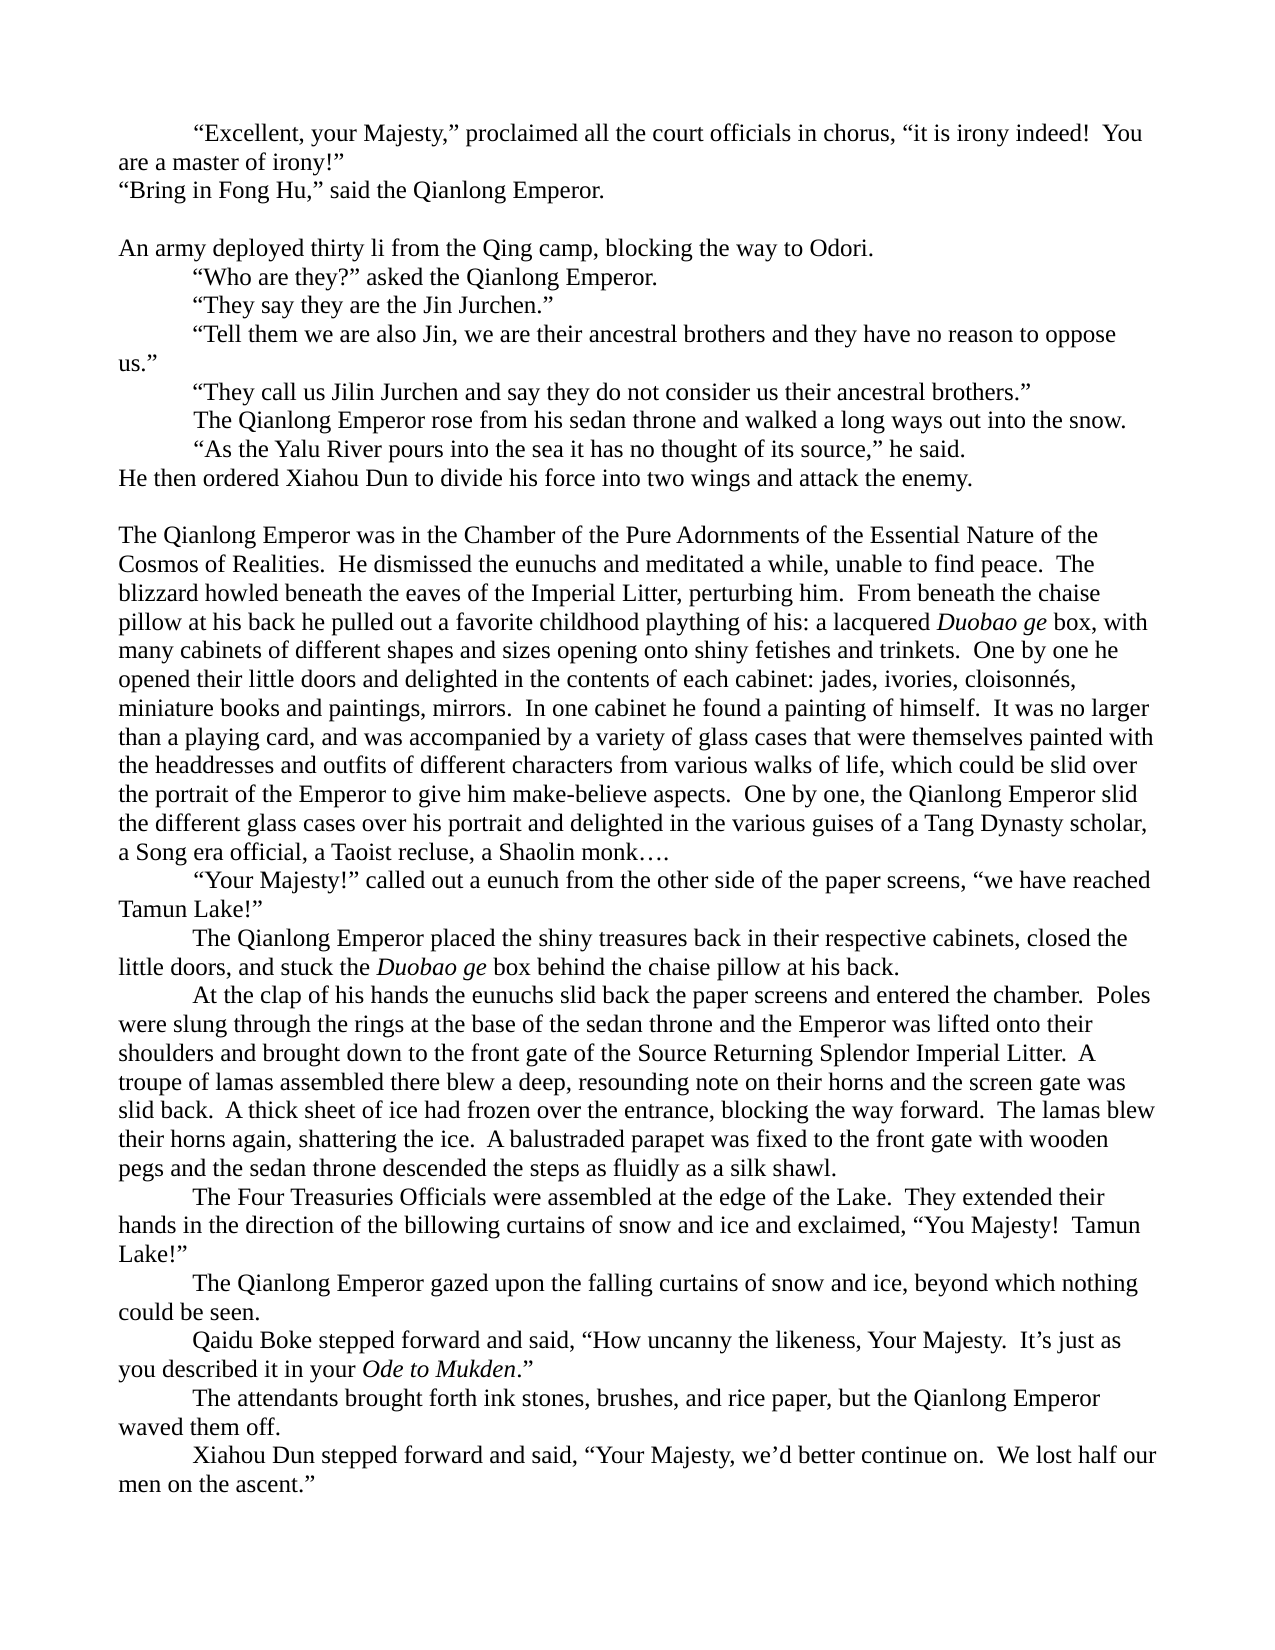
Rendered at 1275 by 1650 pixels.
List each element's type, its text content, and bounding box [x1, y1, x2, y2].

text The Qianlong Emperor rose from his sedan throne and walked a long ways out into the snow. [118, 406, 1157, 434]
text The Qianlong Emperor placed the shiny treasures back in their respective cabinets, closed the little doors, and stuck the Duobao ge box behind the chaise pillow at his back. [118, 923, 1157, 981]
text “They call us Jilin Jurchen and say they do not consider us their ancestral brothers.” [118, 377, 1157, 406]
text An army deployed thirty li from the Qing camp, blocking the way to Odori. [118, 233, 1157, 262]
text “As the Yalu River pours into the sea it has no thought of its source,” he said. [118, 434, 1157, 463]
text “Bring in Fong Hu,” said the Qianlong Emperor. [118, 176, 1157, 204]
text “Tell them we are also Jin, we are their ancestral brothers and they have no reason to oppose us.” [118, 319, 1157, 377]
text “Your Majesty!” called out a eunuch from the other side of the paper screens, “we have reached Tamun Lake!” [118, 866, 1157, 923]
text “Who are they?” asked the Qianlong Emperor. [118, 262, 1157, 291]
text Xiahou Dun stepped forward and said, “Your Majesty, we’d better continue on. We lost half our men on the ascent.” [118, 1441, 1157, 1498]
text “Excellent, your Majesty,” proclaimed all the court officials in chorus, “it is irony indeed! You are a master of irony!” [118, 118, 1157, 176]
text “They say they are the Jin Jurchen.” [118, 291, 1157, 319]
text At the clap of his hands the eunuchs slid back the paper screens and entered the chamber. Poles were slung through the rings at the base of the sedan throne and the Emperor was lifted onto their shoulders and brought down to the front gate of the Source Returning Splendor Imperial Litter. A troupe of lamas assembled there blew a deep, resounding note on their horns and the screen gate was slid back. A thick sheet of ice had frozen over the entrance, blocking the way forward. The lamas blew their horns again, shattering the ice. A balustraded parapet was fixed to the front gate with wooden pegs and the sedan throne descended the steps as fluidly as a silk shawl. [118, 981, 1157, 1182]
text Qaidu Boke stepped forward and said, “How uncanny the likeness, Your Majesty. It’s just as you described it in your Ode to Mukden.” [118, 1326, 1157, 1383]
text The attendants brought forth ink stones, brushes, and rice paper, but the Qianlong Emperor waved them off. [118, 1383, 1157, 1441]
text He then ordered Xiahou Dun to divide his force into two wings and attack the enemy. [118, 463, 1157, 492]
text The Four Treasuries Officials were assembled at the edge of the Lake. They extended their hands in the direction of the billowing curtains of snow and ice and exclaimed, “You Majesty! Tamun Lake!” [118, 1182, 1157, 1268]
text The Qianlong Emperor gazed upon the falling curtains of snow and ice, beyond which nothing could be seen. [118, 1268, 1157, 1326]
text The Qianlong Emperor was in the Chamber of the Pure Adornments of the Essential Nature of the Cosmos of Realities. He dismissed the eunuchs and meditated a while, unable to find peace. The blizzard howled beneath the eaves of the Imperial Litter, perturbing him. From beneath the chaise pillow at his back he pulled out a favorite childhood plaything of his: a lacquered Duobao ge box, with many cabinets of different shapes and sizes opening onto shiny fetishes and trinkets. One by one he opened their little doors and delighted in the contents of each cabinet: jades, ivories, cloisonnés, miniature books and paintings, mirrors. In one cabinet he found a painting of himself. It was no larger than a playing card, and was accompanied by a variety of glass cases that were themselves painted with the headdresses and outfits of different characters from various walks of life, which could be slid over the portrait of the Emperor to give him make-believe aspects. One by one, the Qianlong Emperor slid the different glass cases over his portrait and delighted in the various guises of a Tang Dynasty scholar, a Song era official, a Taoist recluse, a Shaolin monk…. [118, 521, 1157, 866]
